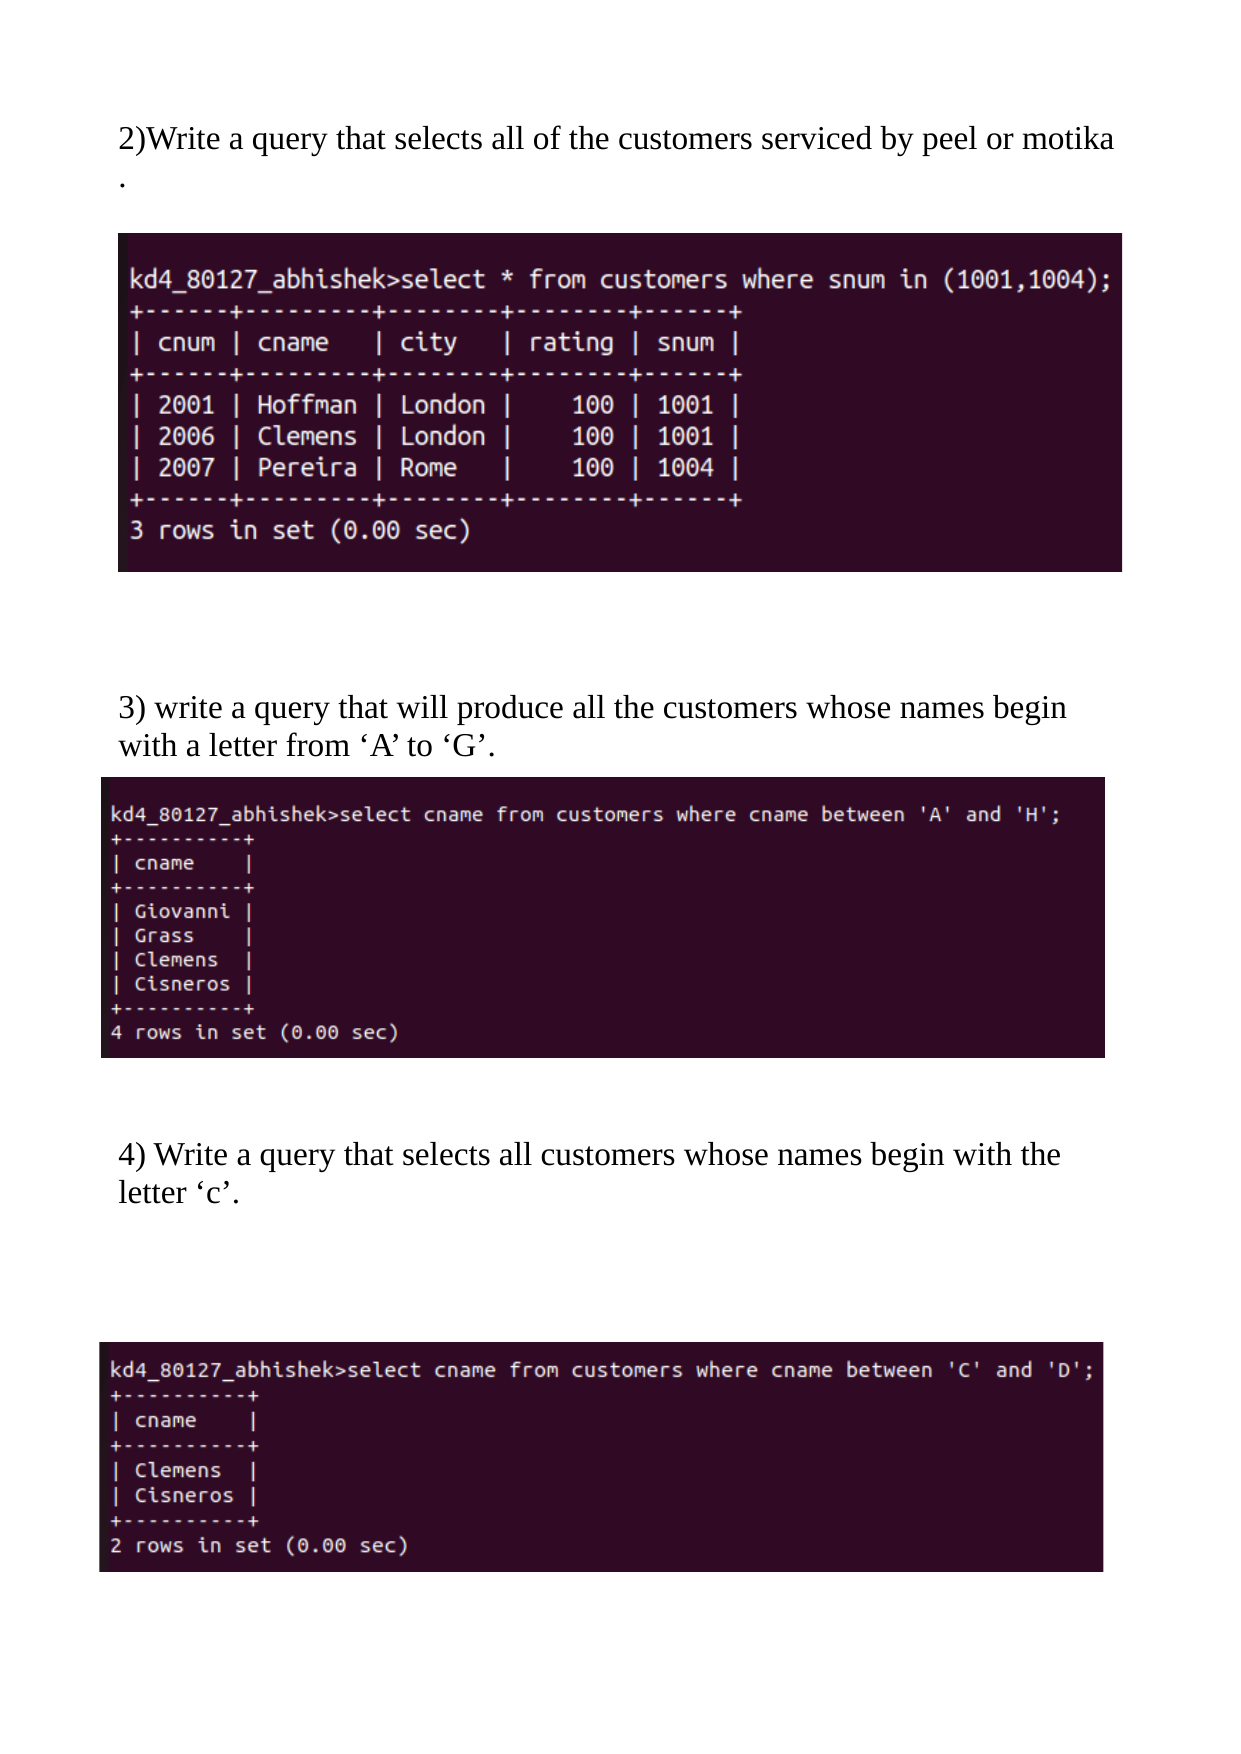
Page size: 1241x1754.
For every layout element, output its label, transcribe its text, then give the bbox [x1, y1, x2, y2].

picture [101, 777, 1105, 1058]
text 3) write a query that will produce all the customers whose names begin with a letter from ‘A’ to ‘G’. [118, 687, 1122, 764]
text 2)Write a query that selects all of the customers serviced by peel or motika . [118, 118, 1122, 195]
picture [99, 1342, 1104, 1572]
text 4) Write a query that selects all customers whose names begin with the letter ‘c’. [118, 1134, 1122, 1211]
picture [118, 233, 1123, 572]
